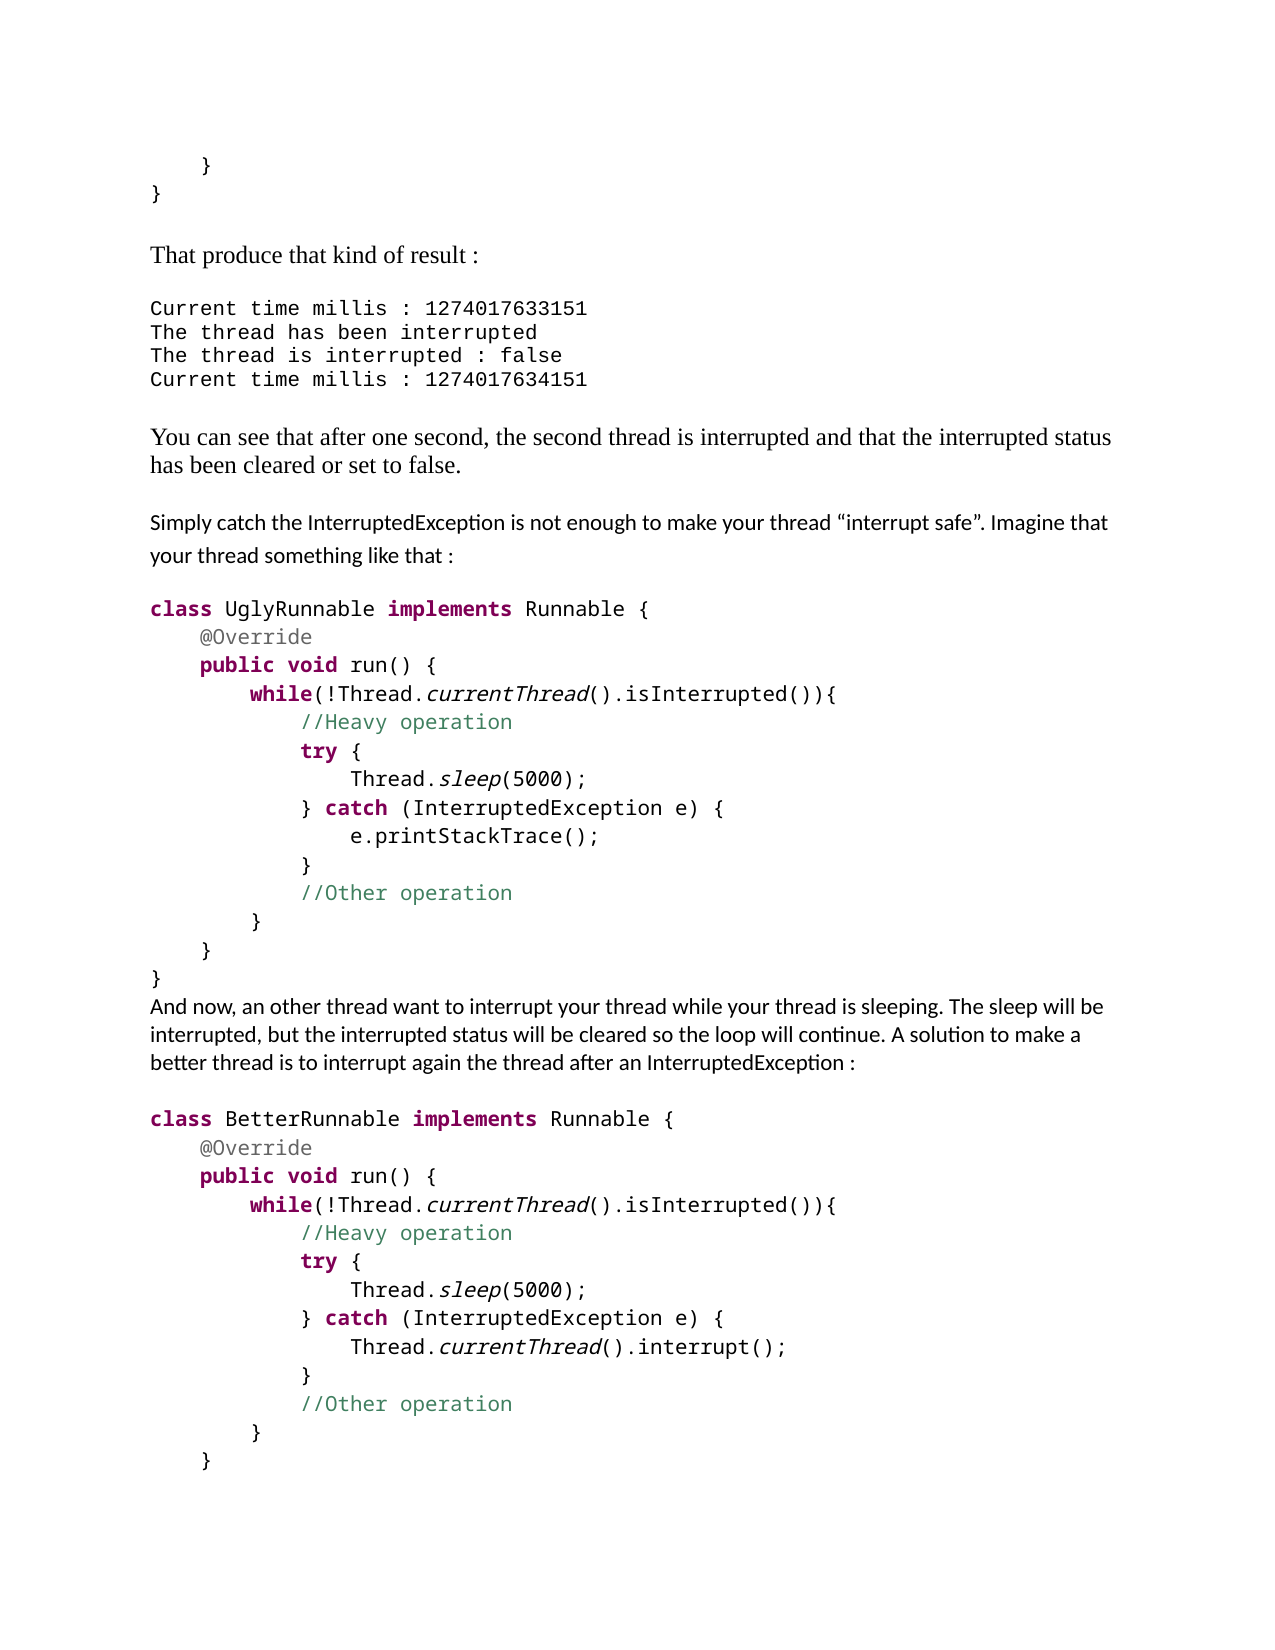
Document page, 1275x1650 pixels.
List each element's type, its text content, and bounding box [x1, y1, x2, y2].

text try { [150, 1247, 1125, 1275]
text public void run() { [150, 1161, 1125, 1190]
text } catch (InterruptedException e) { [150, 793, 1125, 821]
text //Heavy operation [150, 1218, 1125, 1247]
text } [150, 935, 1125, 963]
text class UglyRunnable implements Runnable { [150, 594, 1125, 622]
text class BetterRunnable implements Runnable { [150, 1104, 1125, 1133]
text Simply catch the InterruptedException is not enough to make your thread “interrupt safe”. Imagine that your thread something like that : [150, 508, 1125, 569]
text @Override [150, 1133, 1125, 1161]
text } [150, 1417, 1125, 1446]
text try { [150, 736, 1125, 764]
text } [150, 907, 1125, 935]
text } [150, 150, 1125, 178]
text } [150, 1360, 1125, 1389]
text The thread has been interrupted [150, 322, 1125, 345]
text //Other operation [150, 1389, 1125, 1417]
text That produce that kind of result : [150, 240, 1125, 269]
text You can see that after one second, the second thread is interrupted and that the interrupted status has been cleared or set to false. [150, 422, 1125, 479]
text Thread.sleep(5000); [150, 1275, 1125, 1303]
text Current time millis : 1274017634151 [150, 369, 1125, 393]
text @Override [150, 622, 1125, 651]
text Current time millis : 1274017633151 [150, 298, 1125, 322]
text } [150, 178, 1125, 207]
text } [150, 1446, 1125, 1474]
text while(!Thread.currentThread().isInterrupted()){ [150, 679, 1125, 707]
text Thread.sleep(5000); [150, 764, 1125, 793]
text And now, an other thread want to interrupt your thread while your thread is sleeping. The sleep will be interrupted, but the interrupted status will be cleared so the loop will continue. A solution to make a better thread is to interrupt again the thread after an InterruptedException : [150, 992, 1125, 1076]
text while(!Thread.currentThread().isInterrupted()){ [150, 1190, 1125, 1218]
text } [150, 850, 1125, 878]
text } catch (InterruptedException e) { [150, 1303, 1125, 1332]
text The thread is interrupted : false [150, 345, 1125, 369]
text //Heavy operation [150, 707, 1125, 736]
text e.printStackTrace(); [150, 821, 1125, 850]
text public void run() { [150, 651, 1125, 679]
text Thread.currentThread().interrupt(); [150, 1332, 1125, 1360]
text } [150, 963, 1125, 992]
text //Other operation [150, 878, 1125, 907]
